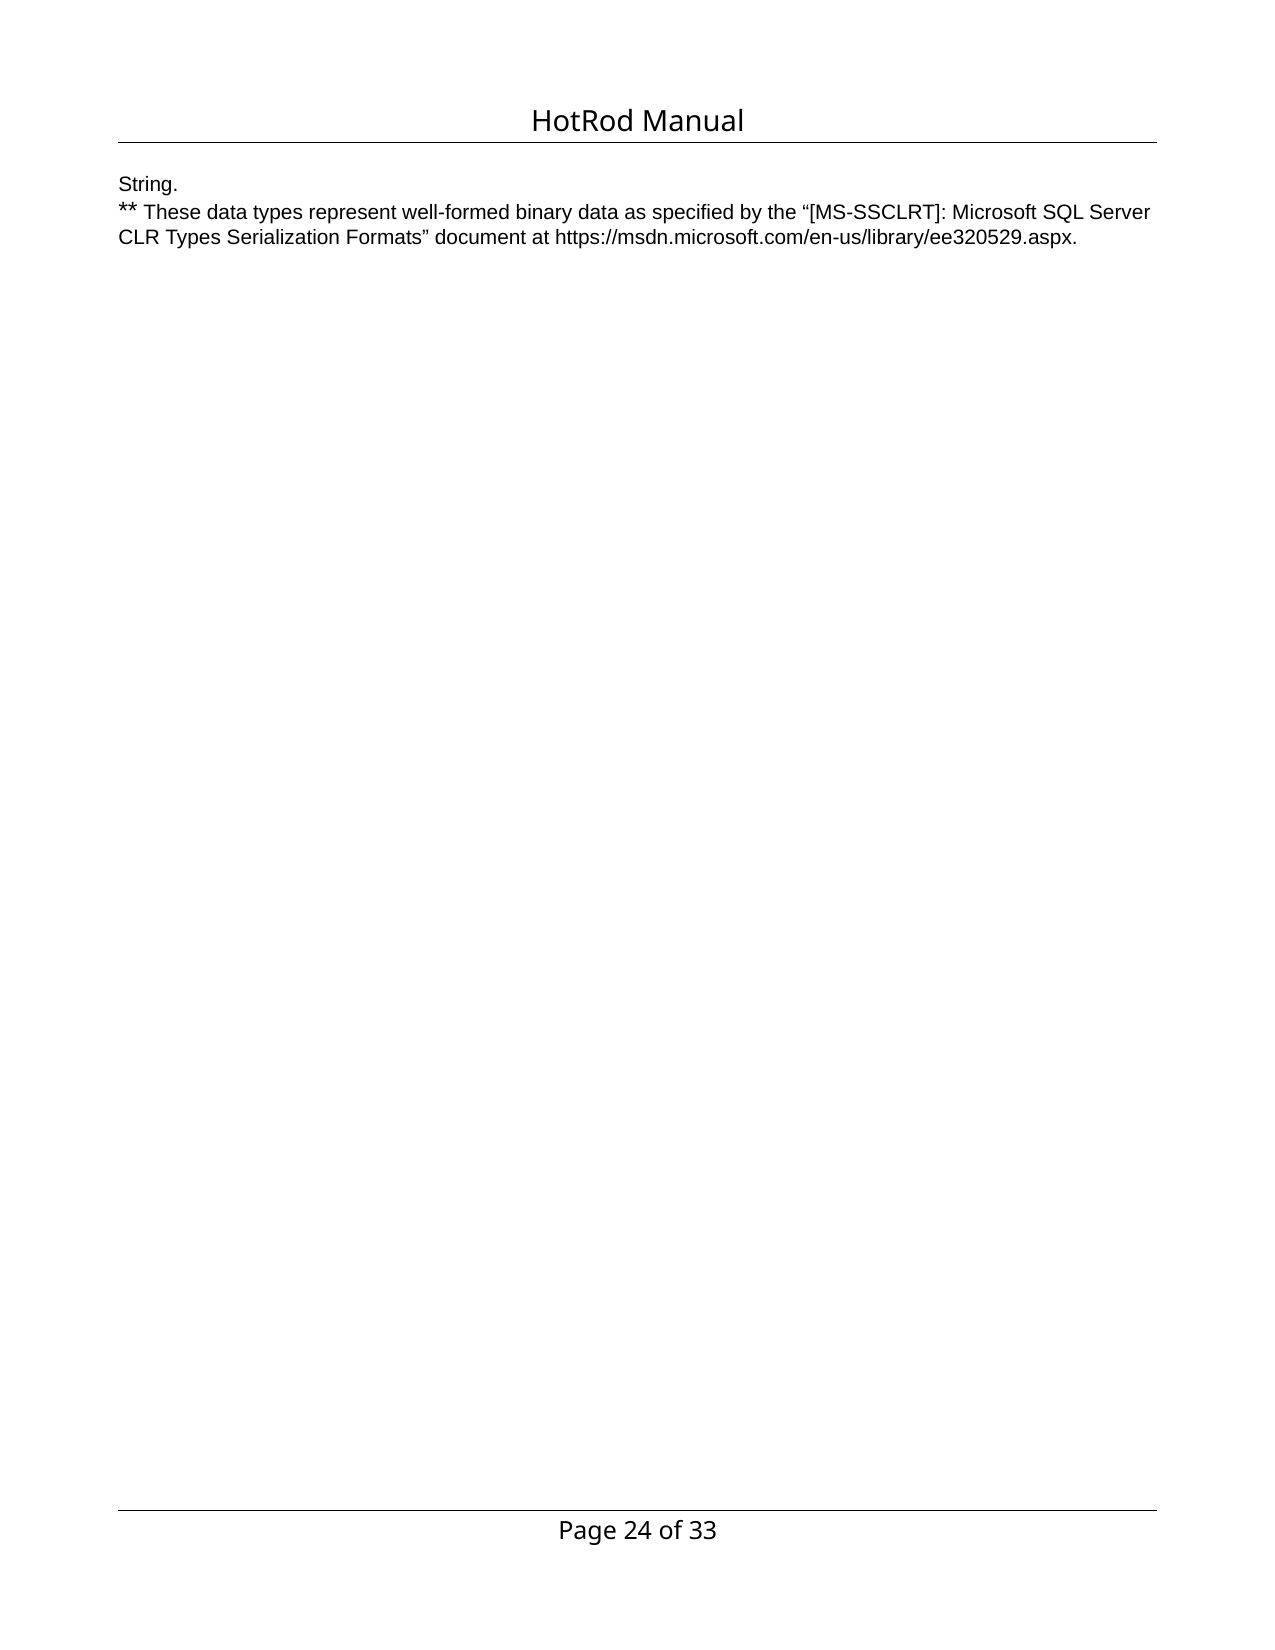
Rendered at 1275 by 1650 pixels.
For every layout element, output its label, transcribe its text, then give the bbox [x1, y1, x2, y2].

text String. [118, 172, 1157, 196]
text ** These data types represent well-formed binary data as specified by the “[MS-SSCLRT]: Microsoft SQL Server CLR Types Serialization Formats” document at https://msdn.microsoft.com/en-us/library/ee320529.aspx. [118, 196, 1157, 249]
